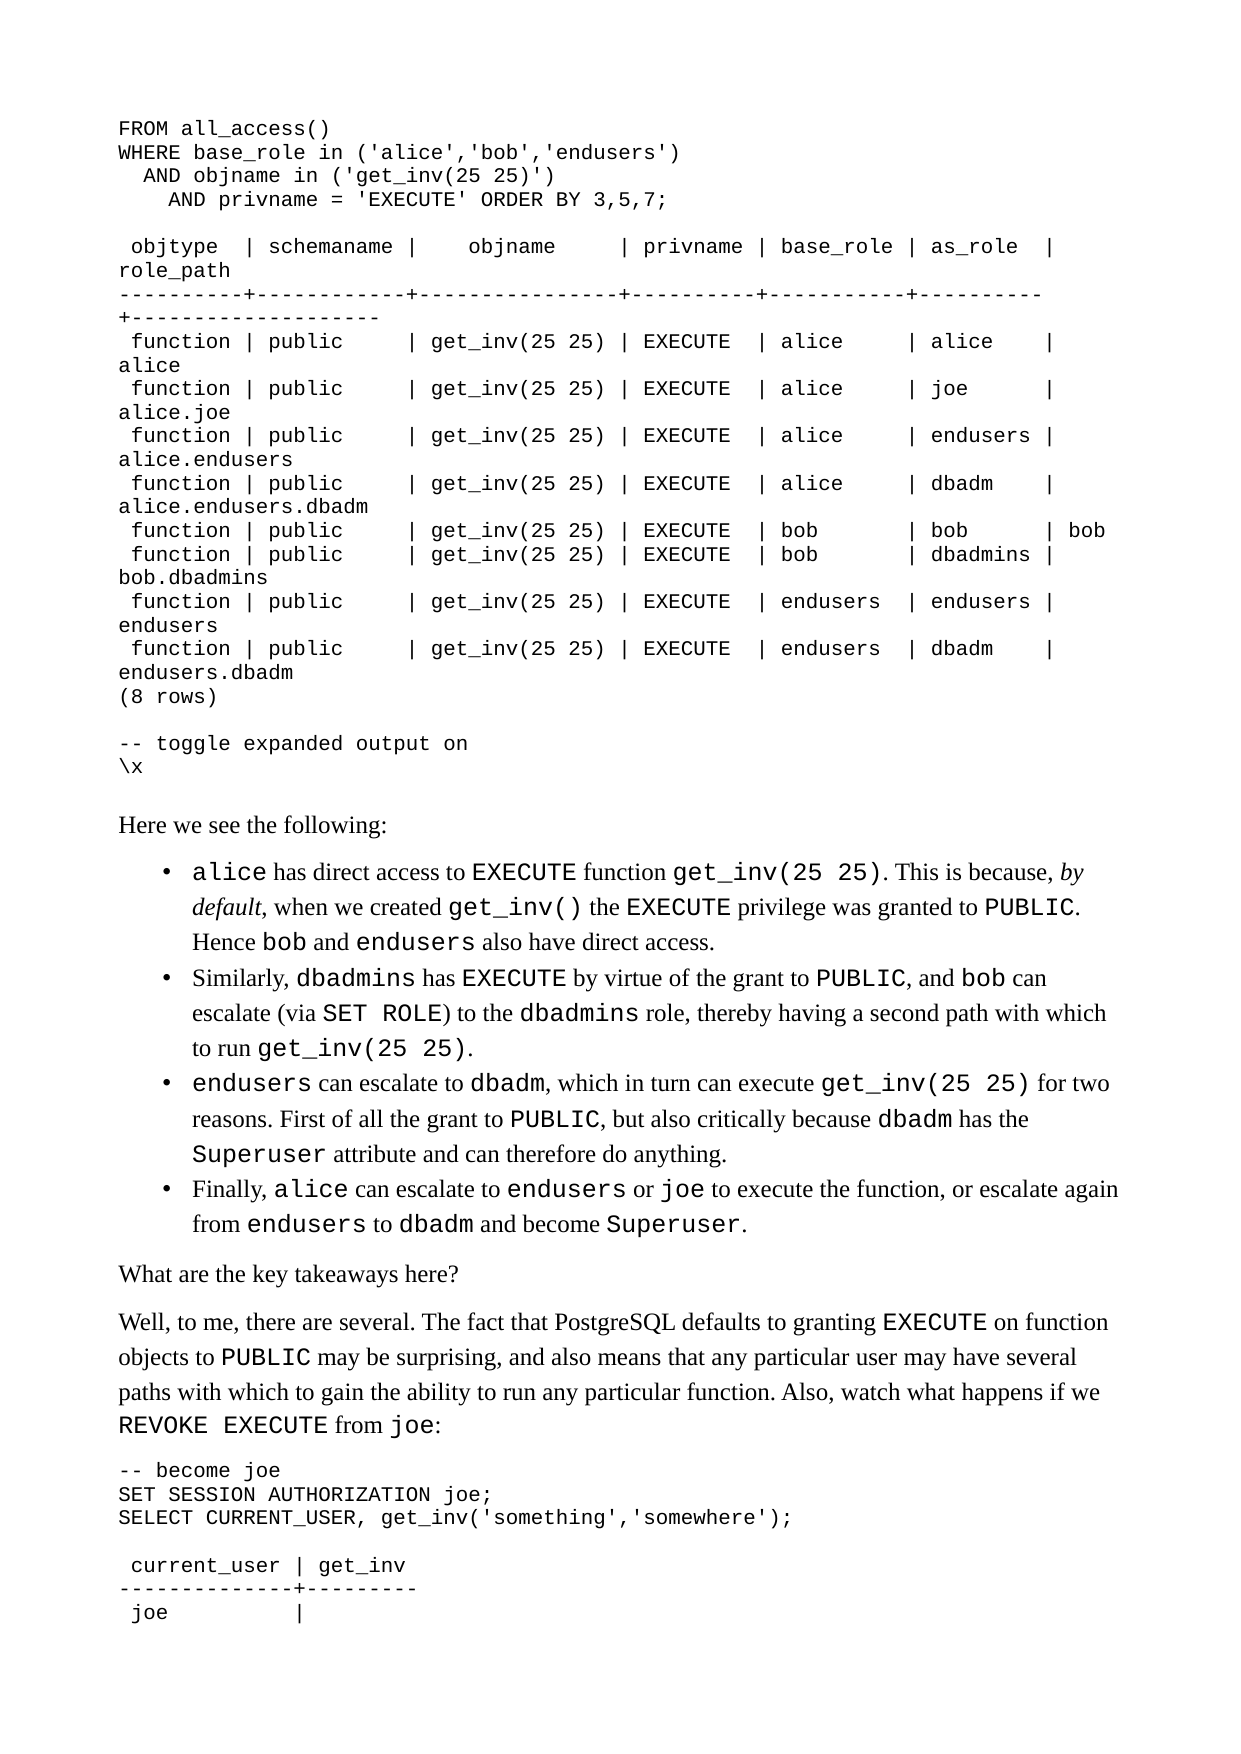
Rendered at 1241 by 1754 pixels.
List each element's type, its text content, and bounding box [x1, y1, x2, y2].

text What are the key takeaways here? [118, 1259, 1122, 1288]
text AND objname in ('get_inv(25 25)') [118, 165, 1122, 189]
text -- toggle expanded output on [118, 733, 1122, 757]
text AND privname = 'EXECUTE' ORDER BY 3,5,7; [118, 189, 1122, 213]
text \x [118, 757, 1122, 780]
text -- become joe [118, 1460, 1122, 1484]
list alice has direct access to EXECUTE function get_inv(25 25). This is because, by default, when we created get_inv() the EXECUTE privilege was granted to PUBLIC. Hence bob and endusers also have direct access. [162, 857, 1122, 958]
text function | public | get_inv(25 25) | EXECUTE | bob | bob | bob [118, 520, 1122, 544]
text Here we see the following: [118, 810, 1122, 838]
text WHERE base_role in ('alice','bob','endusers') [118, 142, 1122, 165]
text function | public | get_inv(25 25) | EXECUTE | alice | alice | alice [118, 331, 1122, 378]
text function | public | get_inv(25 25) | EXECUTE | alice | endusers | alice.endusers [118, 426, 1122, 473]
text function | public | get_inv(25 25) | EXECUTE | alice | joe | alice.joe [118, 378, 1122, 426]
text objtype | schemaname | objname | privname | base_role | as_role | role_path [118, 236, 1122, 284]
text current_user | get_inv [118, 1555, 1122, 1578]
text function | public | get_inv(25 25) | EXECUTE | alice | dbadm | alice.endusers.dbadm [118, 473, 1122, 520]
text function | public | get_inv(25 25) | EXECUTE | endusers | endusers | endusers [118, 591, 1122, 638]
text Well, to me, there are several. The fact that PostgreSQL defaults to granting EXECUTE on function objects to PUBLIC may be surprising, and also means that any particular user may have several paths with which to gain the ability to run any particular function. Also, watch what happens if we REVOKE EXECUTE from joe: [118, 1307, 1122, 1441]
text ----------+------------+----------------+----------+-----------+----------+-------------------- [118, 284, 1122, 331]
list Similarly, dbadmins has EXECUTE by virtue of the grant to PUBLIC, and bob can escalate (via SET ROLE) to the dbadmins role, thereby having a second path with which to run get_inv(25 25). [162, 963, 1122, 1064]
text function | public | get_inv(25 25) | EXECUTE | bob | dbadmins | bob.dbadmins [118, 544, 1122, 591]
text FROM all_access() [118, 118, 1122, 142]
text joe | [118, 1602, 1122, 1626]
text SET SESSION AUTHORIZATION joe; [118, 1484, 1122, 1507]
text SELECT CURRENT_USER, get_inv('something','somewhere'); [118, 1507, 1122, 1531]
list Finally, alice can escalate to endusers or joe to execute the function, or escalate again from endusers to dbadm and become Superuser. [162, 1174, 1122, 1240]
text (8 rows) [118, 686, 1122, 709]
text function | public | get_inv(25 25) | EXECUTE | endusers | dbadm | endusers.dbadm [118, 638, 1122, 686]
list endusers can escalate to dbadm, which in turn can execute get_inv(25 25) for two reasons. First of all the grant to PUBLIC, but also critically because dbadm has the Superuser attribute and can therefore do anything. [162, 1068, 1122, 1169]
text --------------+--------- [118, 1578, 1122, 1602]
